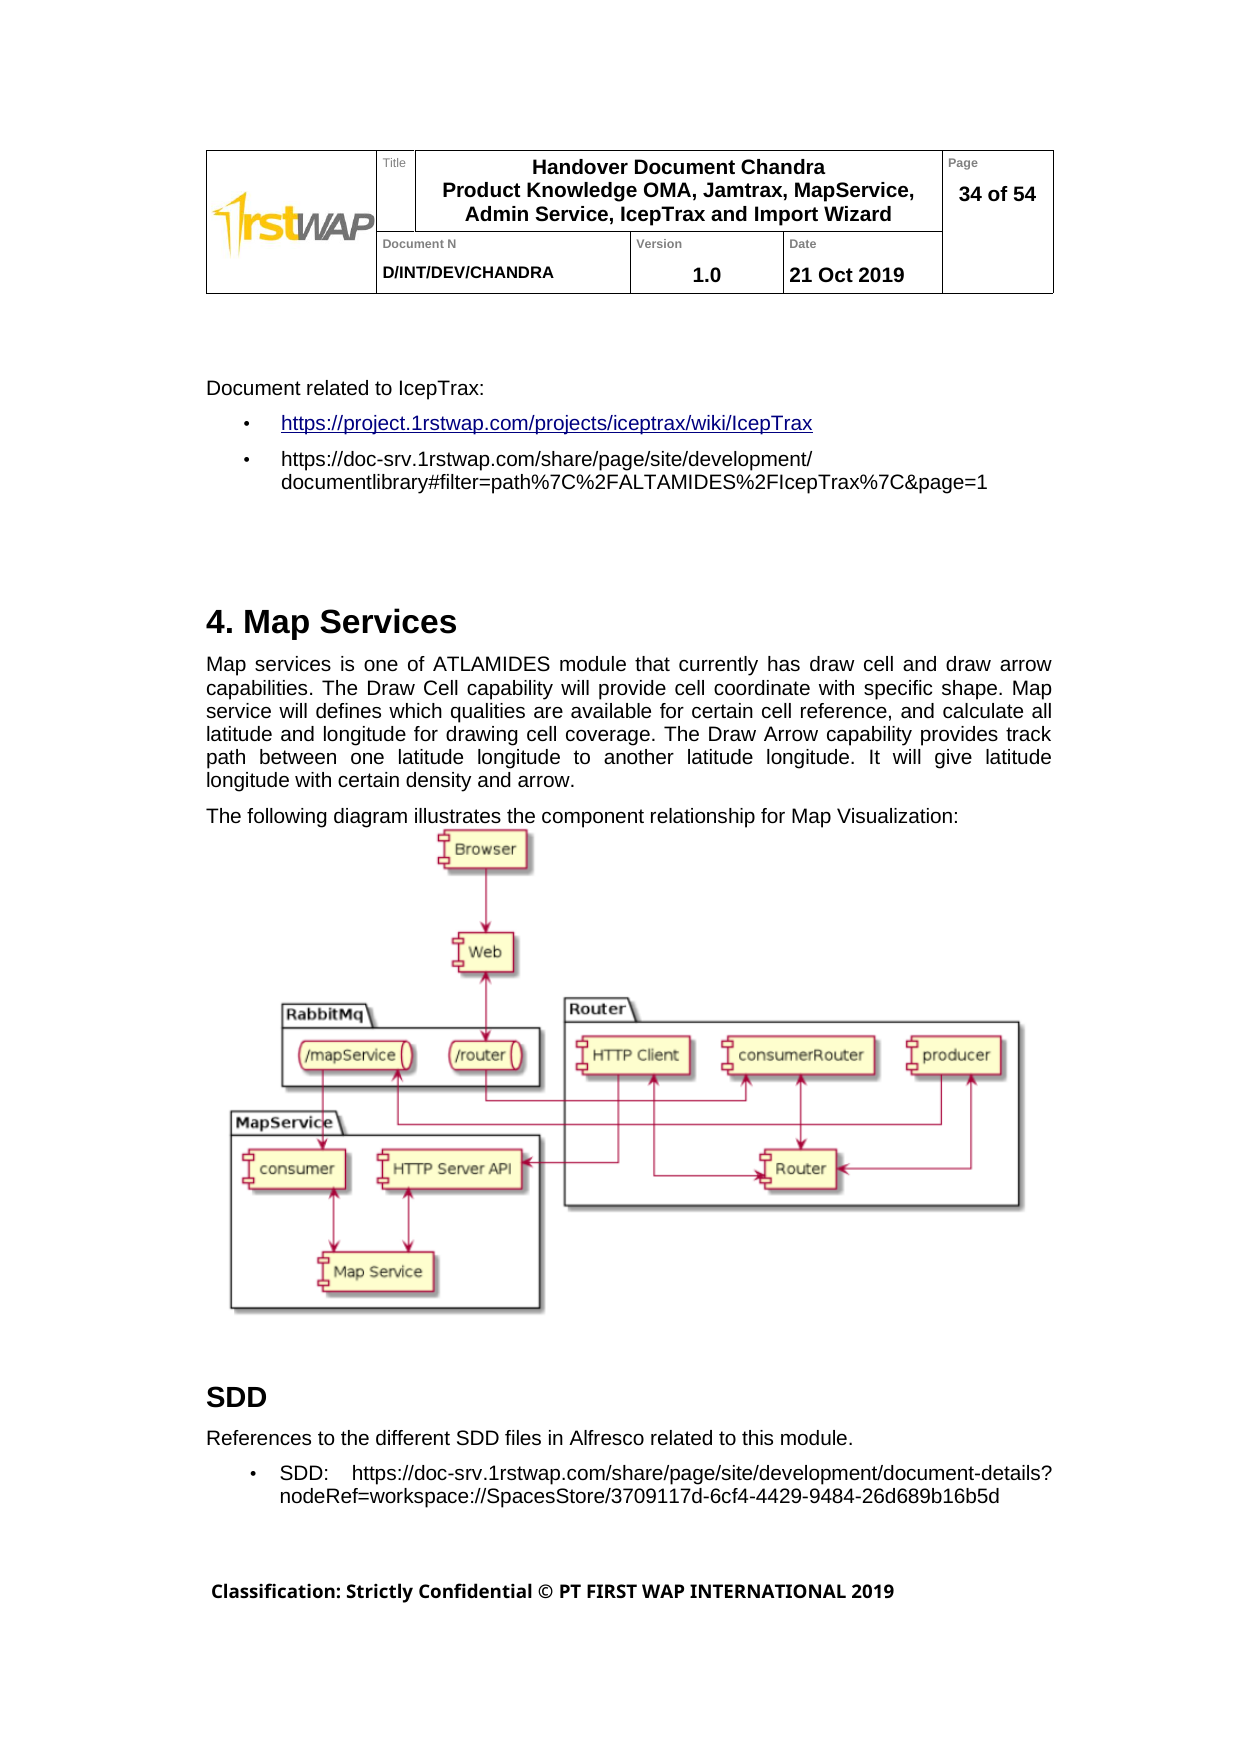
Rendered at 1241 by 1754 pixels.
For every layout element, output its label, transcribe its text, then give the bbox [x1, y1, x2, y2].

text Map services is one of ATLAMIDES module that currently has draw cell and draw arrow capabilities. The Draw Cell capability will provide cell coordinate with specific shape. Map service will defines which qualities are available for certain cell reference, and calculate all latitude and longitude for drawing cell coverage. The Draw Arrow capability provides track path between one latitude longitude to another latitude longitude. It will give latitude longitude with certain density and arrow. [206, 653, 1053, 792]
list https://doc-srv.1rstwap.com/share/page/site/development/documentlibrary#filter=path%7C%2FALTAMIDES%2FIcepTrax%7C&page=1 [243, 448, 1053, 494]
list SDD: https://doc-srv.1rstwap.com/share/page/site/development/document-details?nodeRef=workspace://SpacesStore/3709117d-6cf4-4429-9484-26d689b16b5d [250, 1462, 1053, 1508]
text References to the different SDD files in Alfresco related to this module. [206, 1426, 1053, 1449]
list https://project.1rstwap.com/projects/iceptrax/wiki/IcepTrax [243, 412, 1053, 435]
picture [205, 828, 1053, 1321]
picture [211, 191, 375, 259]
text Document related to IcepTrax: [206, 376, 1053, 399]
subtitle Map Services [206, 603, 1053, 641]
text The following diagram illustrates the component relationship for Map Visualization: [206, 805, 1053, 828]
subtitle SDD [206, 1381, 1053, 1414]
